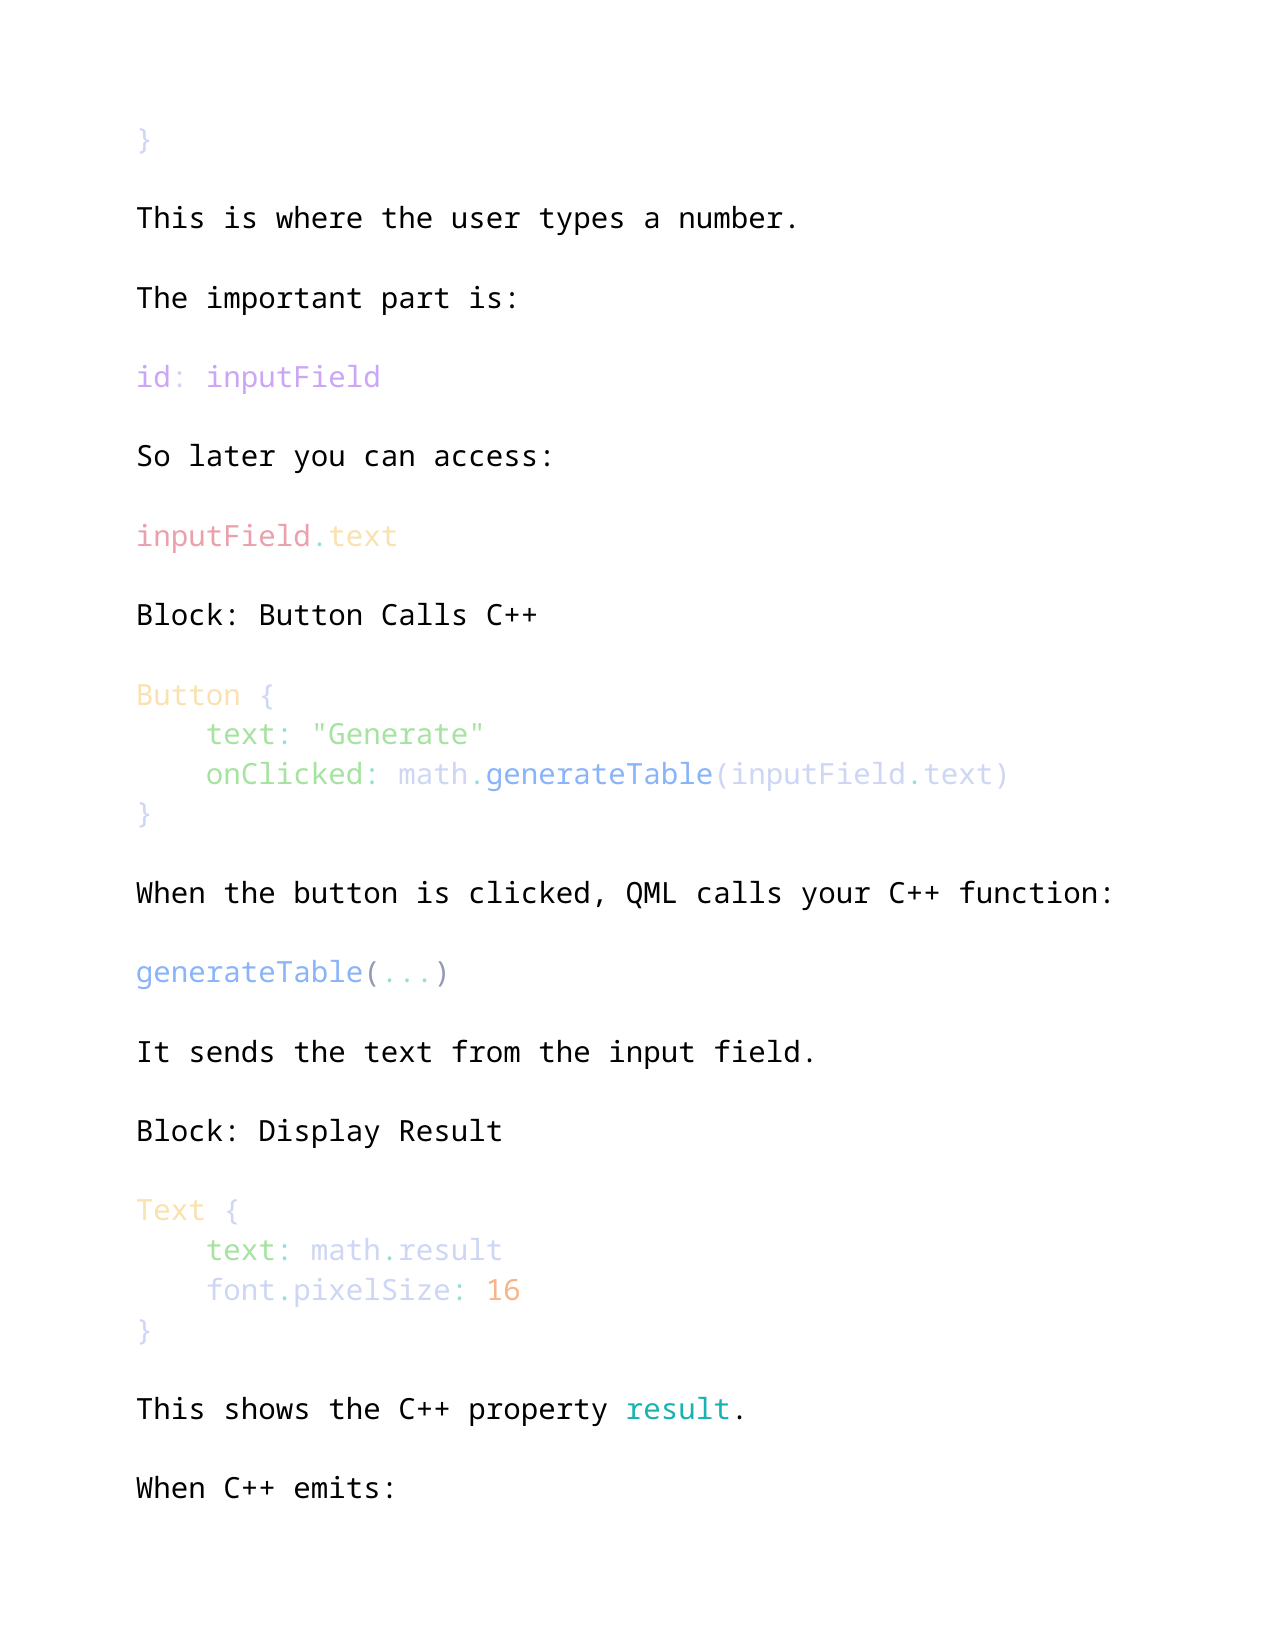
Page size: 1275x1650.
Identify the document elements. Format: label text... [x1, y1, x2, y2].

text } This is where the user types a number. The important part is: id: inputField So later you can access: inputField.text Block: Button Calls C++ Button { text: "Generate" onClicked: math.generateTable(inputField.text) } When the button is clicked, QML calls your C++ function: generateTable(...) It sends the text from the input field. Block: Display Result Text { text: math.result font.pixelSize: 16 } This shows the C++ property result. When C++ emits: [118, 118, 1157, 1507]
